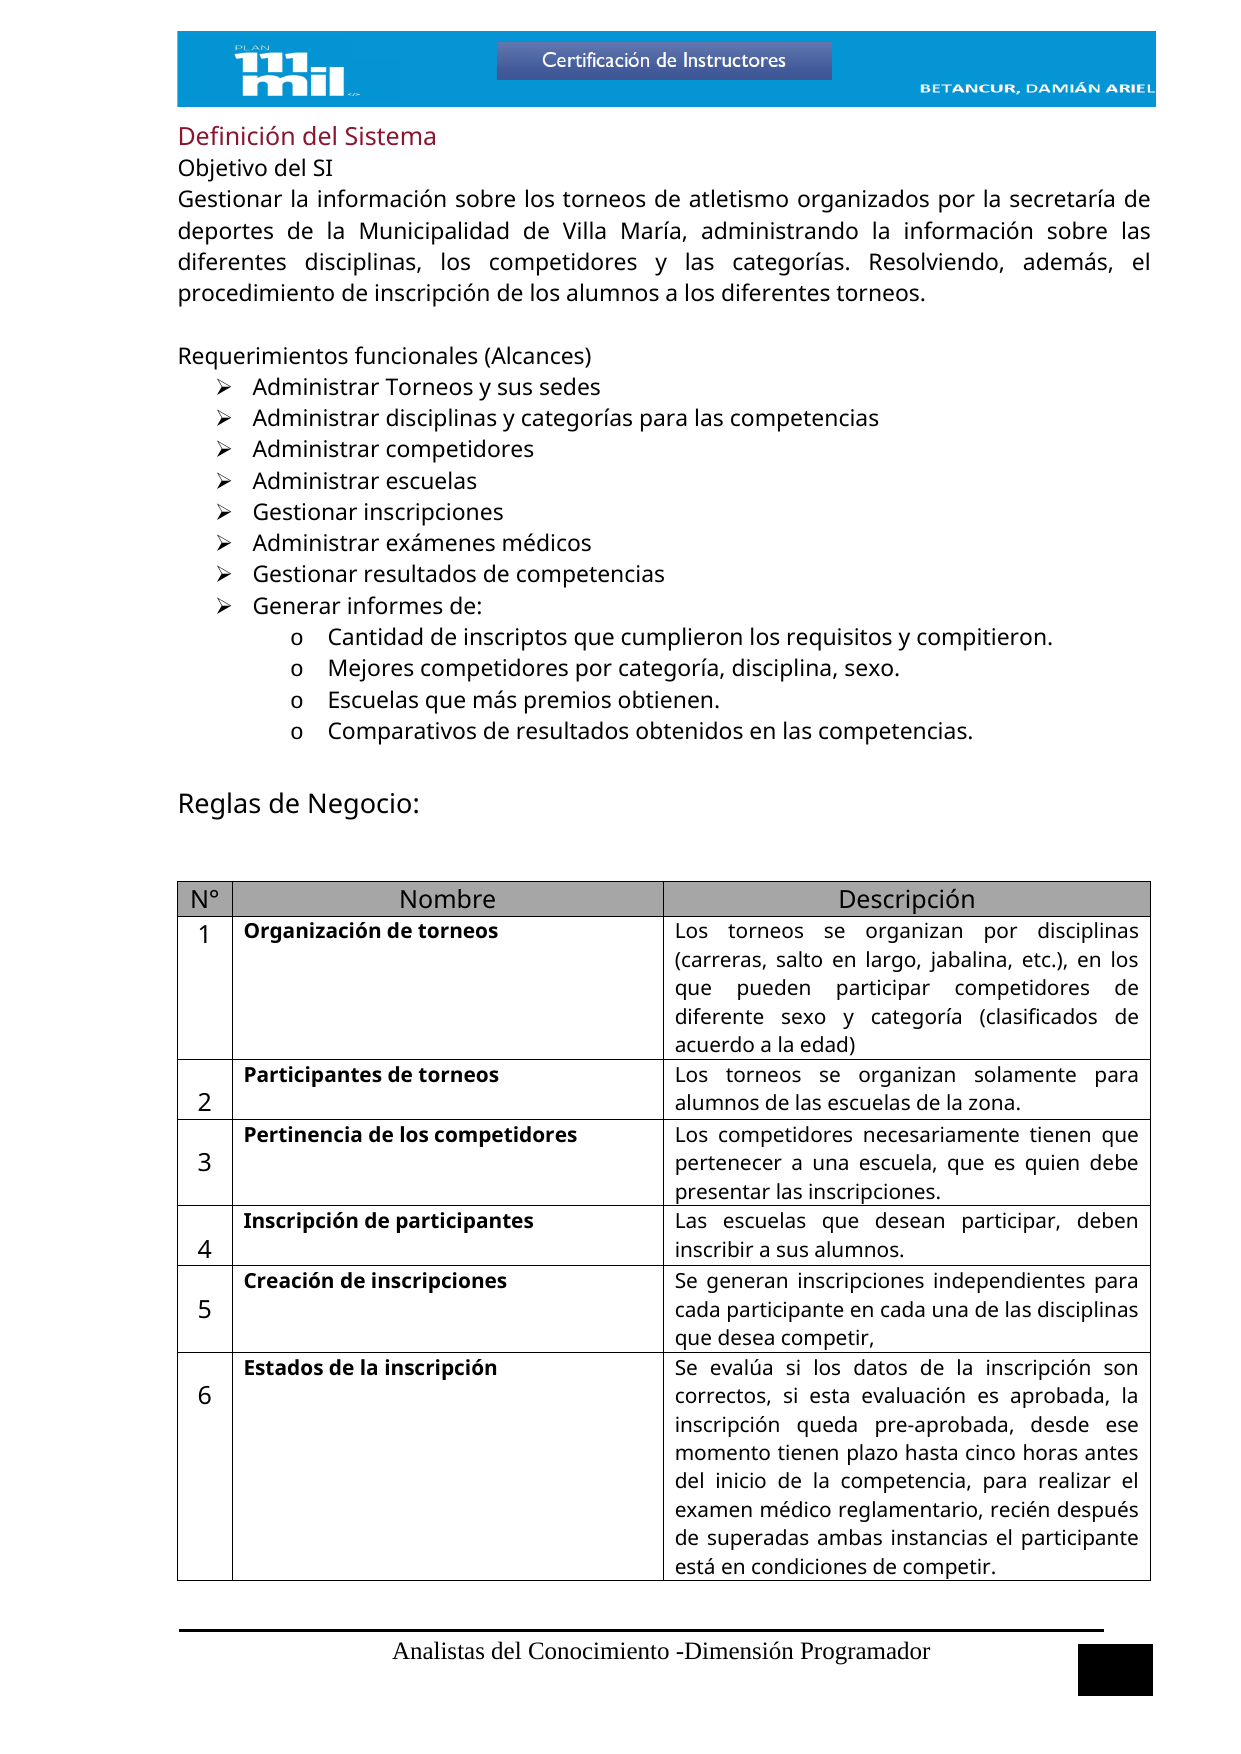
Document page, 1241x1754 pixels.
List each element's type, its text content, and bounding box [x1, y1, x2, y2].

list Mejores competidores por categoría, disciplina, sexo. [290, 652, 1152, 684]
list Administrar competidores [215, 433, 1152, 465]
list Gestionar inscripciones [215, 496, 1152, 527]
table_cell Los competidores necesariamente tienen que pertenecer a una escuela, que es quien debe presentar las inscripciones. [664, 1120, 1150, 1205]
table_cell 3 [178, 1120, 232, 1205]
table_header Descripción [664, 882, 1150, 916]
list Comparativos de resultados obtenidos en las competencias. [290, 715, 1152, 746]
text Gestionar la información sobre los torneos de atletismo organizados por la secretaría de deportes de la Municipalidad de Villa María, administrando la información sobre las diferentes disciplinas, los competidores y las categorías. Resolviendo, además, el procedimiento de inscripción de los alumnos a los diferentes torneos. [177, 183, 1152, 308]
text Objetivo del SI [177, 152, 1152, 183]
list Cantidad de inscriptos que cumplieron los requisitos y compitieron. [290, 621, 1152, 652]
subtitle Reglas de Negocio: [177, 784, 1152, 821]
list Administrar disciplinas y categorías para las competencias [215, 402, 1152, 433]
table_cell Se generan inscripciones independientes para cada participante en cada una de las disciplinas que desea competir, [664, 1266, 1150, 1352]
table_cell Organización de torneos [233, 917, 663, 1059]
table_cell Los torneos se organizan por disciplinas (carreras, salto en largo, jabalina, etc.), en los que pueden participar competidores de diferente sexo y categoría (clasificados de acuerdo a la edad) [664, 917, 1150, 1059]
table_cell 4 [178, 1206, 232, 1265]
list Administrar Torneos y sus sedes [215, 371, 1152, 402]
table_cell 6 [178, 1353, 232, 1580]
text Requerimientos funcionales (Alcances) [177, 340, 1152, 371]
table_header Nombre [233, 882, 663, 916]
list Administrar escuelas [215, 465, 1152, 496]
table_cell Los torneos se organizan solamente para alumnos de las escuelas de la zona. [664, 1060, 1150, 1119]
table_cell Creación de inscripciones [233, 1266, 663, 1352]
list Escuelas que más premios obtienen. [290, 684, 1152, 715]
table_cell Pertinencia de los competidores [233, 1120, 663, 1205]
list Gestionar resultados de competencias [215, 558, 1152, 590]
table_cell Se evalúa si los datos de la inscripción son correctos, si esta evaluación es aprobada, la inscripción queda pre-aprobada, desde ese momento tienen plazo hasta cinco horas antes del inicio de la competencia, para realizar el examen médico reglamentario, recién después de superadas ambas instancias el participante está en condiciones de competir. [664, 1353, 1150, 1580]
table_cell Las escuelas que desean participar, deben inscribir a sus alumnos. [664, 1206, 1150, 1265]
table_cell 1 [178, 917, 232, 1059]
text Definición del Sistema [177, 118, 1152, 152]
list Administrar exámenes médicos [215, 527, 1152, 558]
table_cell Inscripción de participantes [233, 1206, 663, 1265]
table_cell 2 [178, 1060, 232, 1119]
table_cell Estados de la inscripción [233, 1353, 663, 1580]
table_cell 5 [178, 1266, 232, 1352]
table_cell Participantes de torneos [233, 1060, 663, 1119]
table_header N° [178, 882, 232, 916]
list Generar informes de: [215, 590, 1152, 621]
